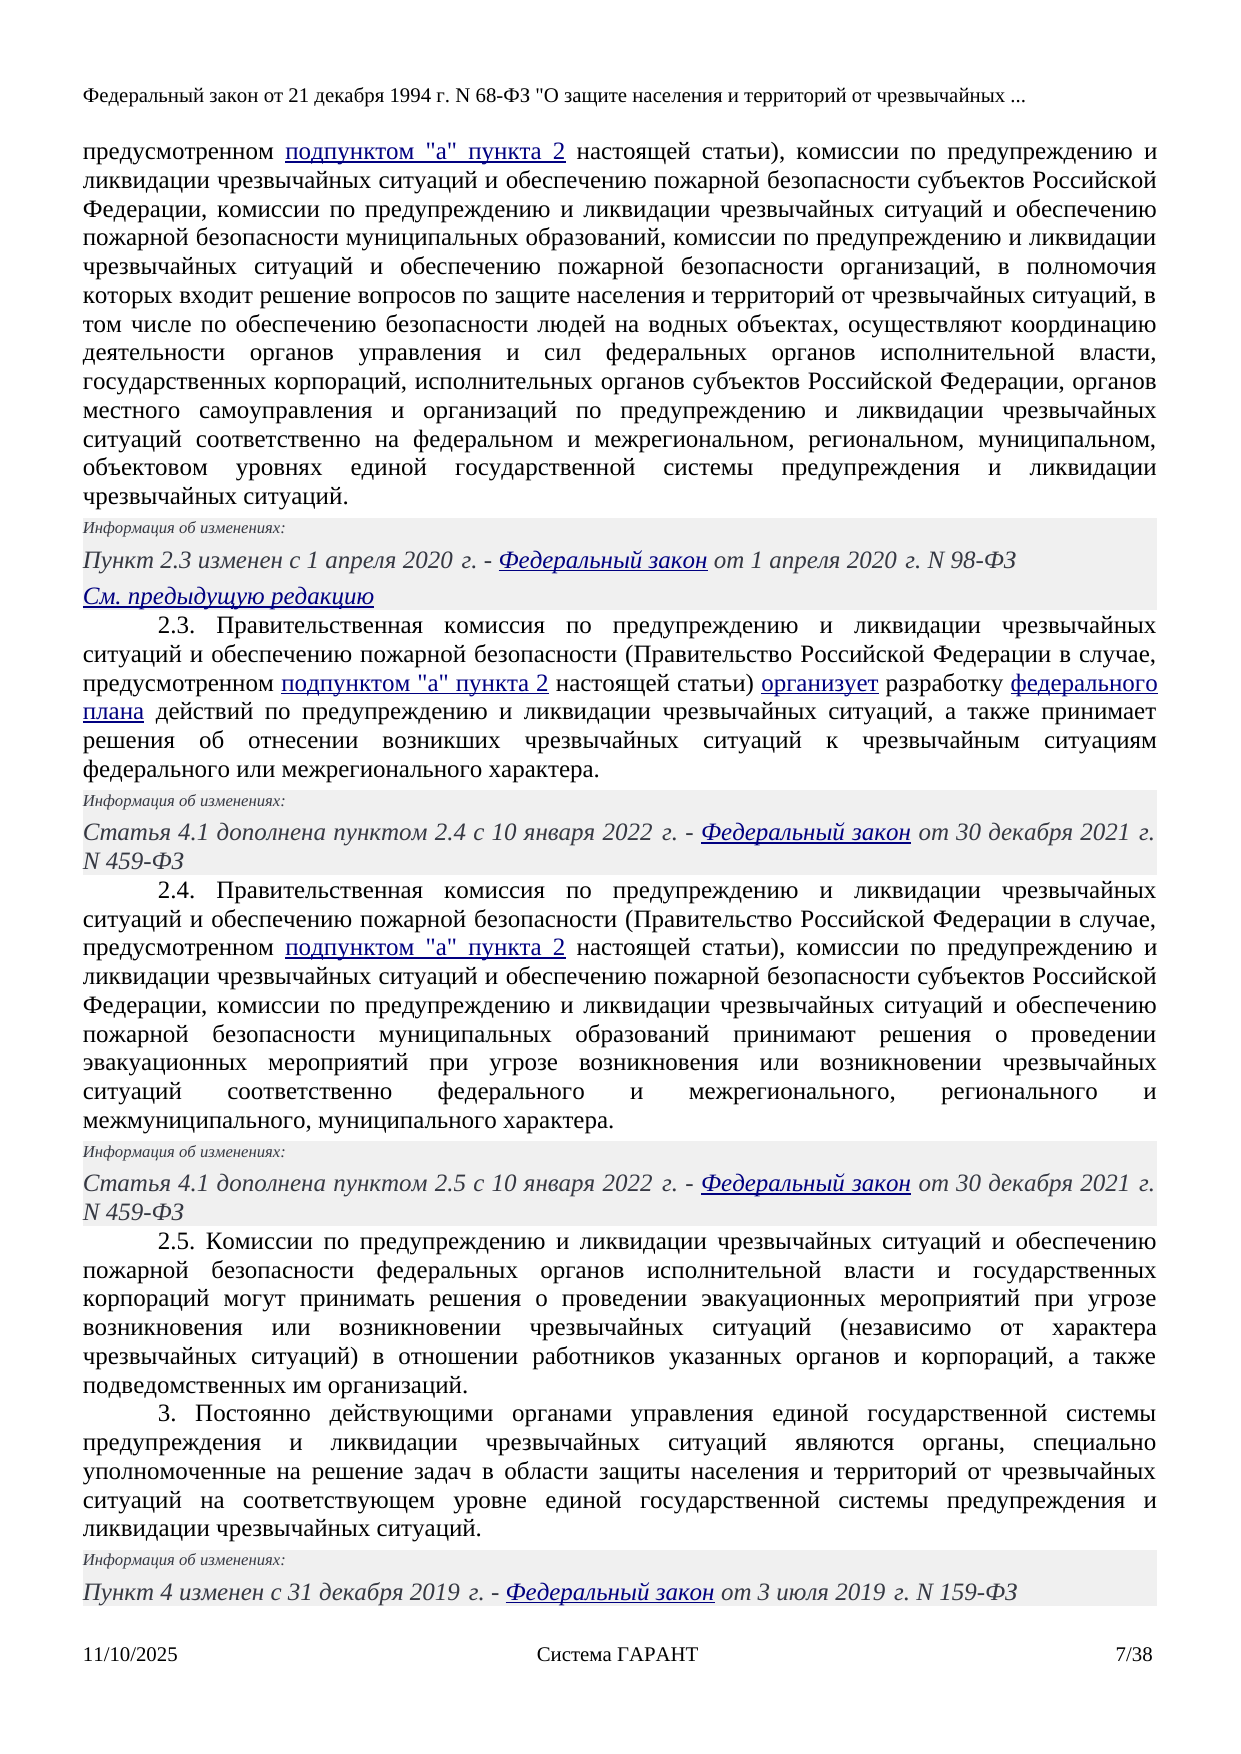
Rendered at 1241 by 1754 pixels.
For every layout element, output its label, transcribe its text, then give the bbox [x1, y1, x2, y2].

text Информация об изменениях: [287, 790, 1157, 809]
text 2.5. Комиссии по предупреждению и ликвидации чрезвычайных ситуаций и обеспечению пожарной безопасности федеральных органов исполнительной власти и государственных корпораций могут принимать решения о проведении эвакуационных мероприятий при угрозе возникновения или возникновении чрезвычайных ситуаций (независимо от характера чрезвычайных ситуаций) в отношении работников указанных органов и корпораций, а также подведомственных им организаций. [83, 1226, 1157, 1398]
text Информация об изменениях: [287, 1550, 1157, 1569]
text 2.3. Правительственная комиссия по предупреждению и ликвидации чрезвычайных ситуаций и обеспечению пожарной безопасности (Правительство Российской Федерации в случае, предусмотренном подпунктом "а" пункта 2 настоящей статьи) организует разработку федерального плана действий по предупреждению и ликвидации чрезвычайных ситуаций, а также принимает решения об отнесении возникших чрезвычайных ситуаций к чрезвычайным ситуациям федерального или межрегионального характера. [83, 610, 1157, 783]
text 3. Постоянно действующими органами управления единой государственной системы предупреждения и ликвидации чрезвычайных ситуаций являются органы, специально уполномоченные на решение задач в области защиты населения и территорий от чрезвычайных ситуаций на соответствующем уровне единой государственной системы предупреждения и ликвидации чрезвычайных ситуаций. [83, 1398, 1157, 1542]
text Информация об изменениях: [287, 518, 1157, 537]
text Пункт 2.3 изменен с 1 апреля 2020 г. - Федеральный закон от 1 апреля 2020 г. N 98-ФЗ [1019, 545, 1157, 573]
text Пункт 4 изменен с 31 декабря 2019 г. - Федеральный закон от 3 июля 2019 г. N 159-ФЗ [1020, 1577, 1157, 1606]
text Статья 4.1 дополнена пунктом 2.5 с 10 января 2022 г. - Федеральный закон от 30 декабря 2021 г. N 459-ФЗ [186, 1197, 1157, 1226]
text Статья 4.1 дополнена пунктом 2.4 с 10 января 2022 г. - Федеральный закон от 30 декабря 2021 г. N 459-ФЗ [186, 846, 1157, 875]
text См. предыдущую редакцию [377, 581, 1157, 610]
text Информация об изменениях: [287, 1141, 1157, 1161]
text 2.4. Правительственная комиссия по предупреждению и ликвидации чрезвычайных ситуаций и обеспечению пожарной безопасности (Правительство Российской Федерации в случае, предусмотренном подпунктом "а" пункта 2 настоящей статьи), комиссии по предупреждению и ликвидации чрезвычайных ситуаций и обеспечению пожарной безопасности субъектов Российской Федерации, комиссии по предупреждению и ликвидации чрезвычайных ситуаций и обеспечению пожарной безопасности муниципальных образований принимают решения о проведении эвакуационных мероприятий при угрозе возникновения или возникновении чрезвычайных ситуаций соответственно федерального и межрегионального, регионального и межмуниципального, муниципального характера. [83, 875, 1157, 1134]
text предусмотренном подпунктом "а" пункта 2 настоящей статьи), комиссии по предупреждению и ликвидации чрезвычайных ситуаций и обеспечению пожарной безопасности субъектов Российской Федерации, комиссии по предупреждению и ликвидации чрезвычайных ситуаций и обеспечению пожарной безопасности муниципальных образований, комиссии по предупреждению и ликвидации чрезвычайных ситуаций и обеспечению пожарной безопасности организаций, в полномочия которых входит решение вопросов по защите населения и территорий от чрезвычайных ситуаций, в том числе по обеспечению безопасности людей на водных объектах, осуществляют координацию деятельности органов управления и сил федеральных органов исполнительной власти, государственных корпораций, исполнительных органов субъектов Российской Федерации, органов местного самоуправления и организаций по предупреждению и ликвидации чрезвычайных ситуаций соответственно на федеральном и межрегиональном, региональном, муниципальном, объектовом уровнях единой государственной системы предупреждения и ликвидации чрезвычайных ситуаций. [83, 136, 1157, 510]
